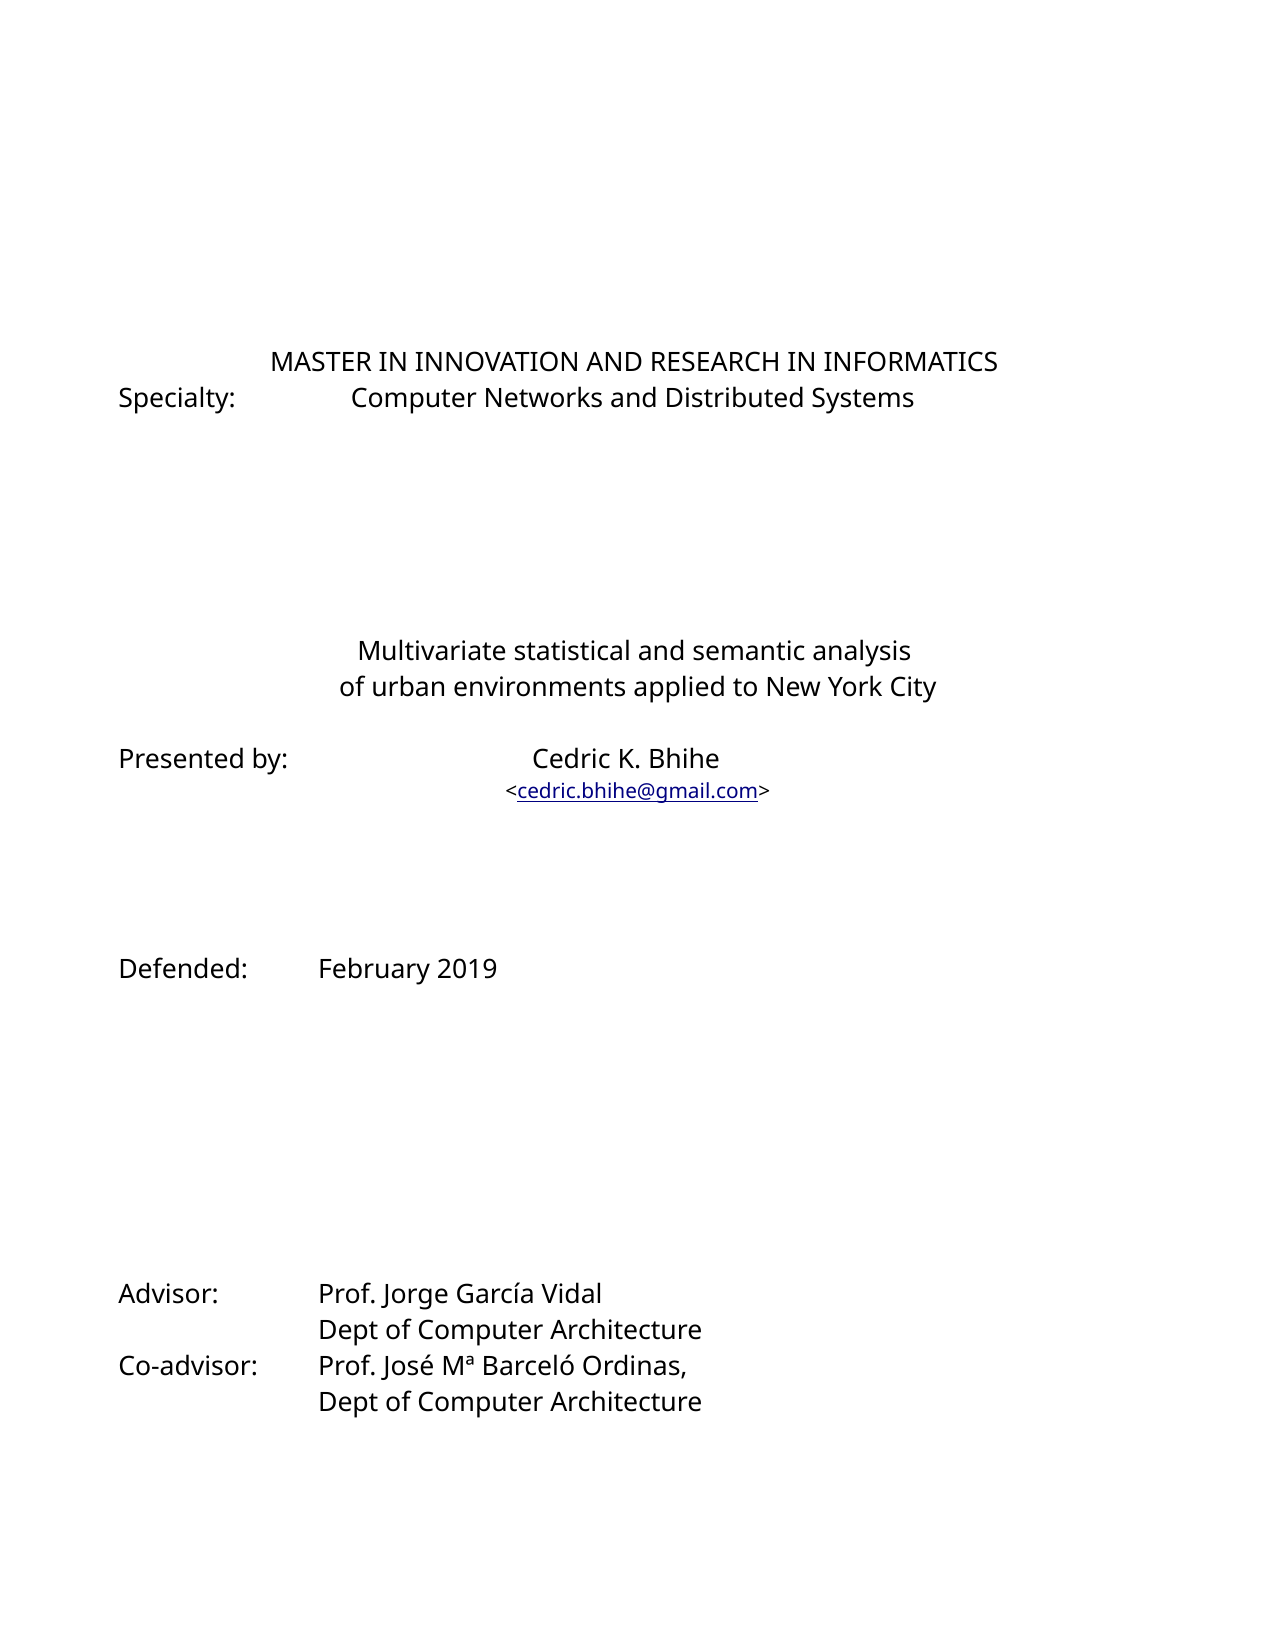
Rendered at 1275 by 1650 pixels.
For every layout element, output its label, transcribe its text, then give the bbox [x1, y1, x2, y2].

text <cedric.bhihe@gmail.com> [118, 777, 1157, 805]
text Multivariate statistical and semantic analysis [118, 632, 1157, 668]
text Defended: February 2019 [118, 950, 1157, 986]
text Presented by: Cedric K. Bhihe [118, 741, 1157, 777]
text MASTER IN INNOVATION AND RESEARCH IN INFORMATICS [118, 343, 1157, 379]
text Co‐advisor: Prof. José Mª Barceló Ordinas, [118, 1347, 1157, 1383]
text Advisor: Prof. Jorge García Vidal Dept of Computer Architecture [118, 1275, 1157, 1347]
text Dept of Computer Architecture [118, 1383, 1157, 1419]
text of urban environments applied to New York City [118, 668, 1157, 704]
text Specialty: Computer Networks and Distributed Systems [118, 379, 1157, 415]
